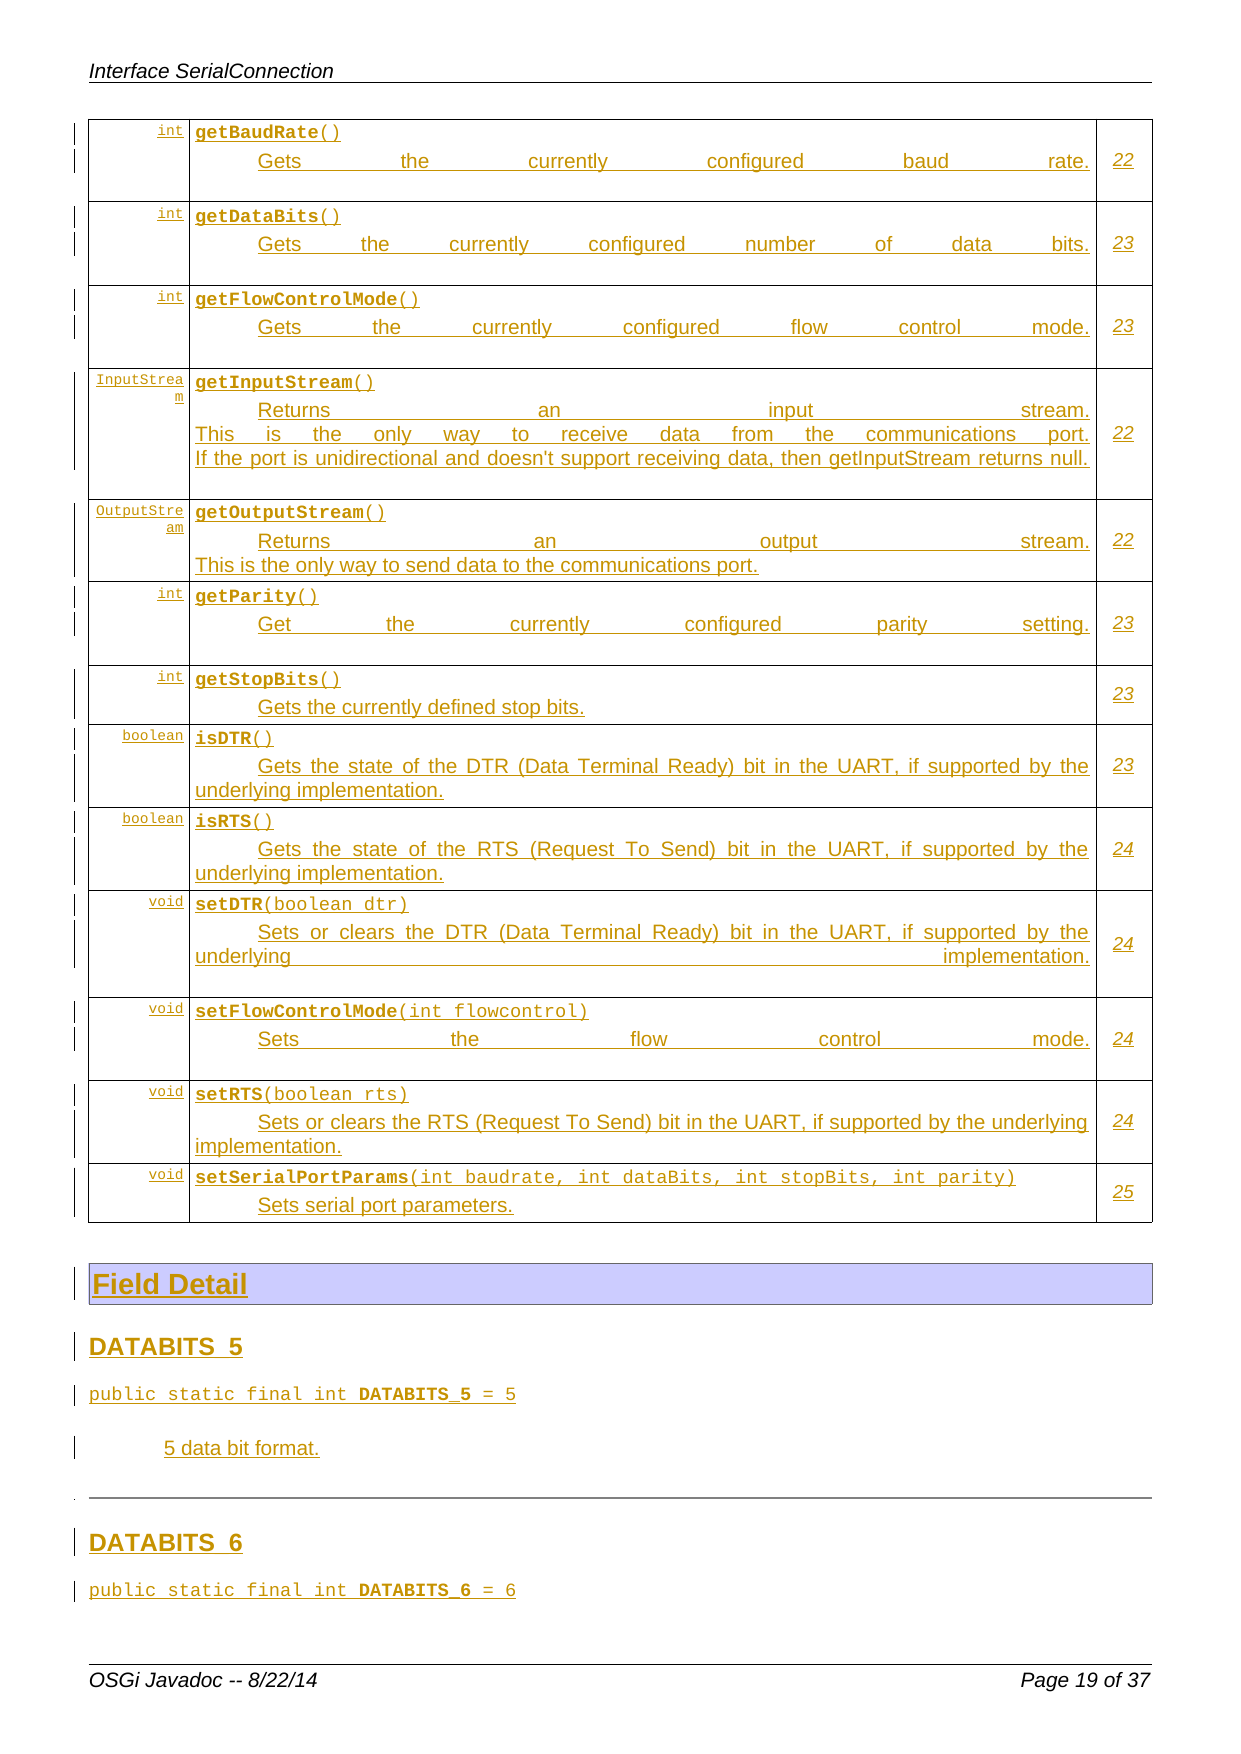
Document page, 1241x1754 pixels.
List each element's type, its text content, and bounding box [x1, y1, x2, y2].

table_cell 25 [1097, 891, 1152, 997]
table_cell int [89, 582, 189, 664]
table_cell getParity() Get the currently configured parity setting. [190, 582, 1096, 664]
table_cell int [89, 666, 189, 723]
table_cell boolean [89, 808, 189, 889]
table_cell void [89, 1164, 189, 1222]
table_cell int [89, 120, 189, 201]
table_cell getFlowControlMode() Gets the currently configured flow control mode. [190, 286, 1096, 367]
table_cell 24 [1097, 286, 1152, 367]
table_cell 23 [1097, 500, 1152, 581]
text public static final int DATABITS_6 = 6 [88, 1581, 1152, 1602]
table_cell 24 [1097, 202, 1152, 284]
table_cell 26 [1097, 1164, 1152, 1222]
table_cell void [89, 1081, 189, 1163]
table_cell getStopBits() Gets the currently defined stop bits. [190, 666, 1096, 723]
table_cell OutputStream [89, 500, 189, 581]
table_cell 24 [1097, 725, 1152, 807]
table_cell 25 [1097, 808, 1152, 889]
table_cell getDataBits() Gets the currently configured number of data bits. [190, 202, 1096, 284]
table_cell 23 [1097, 120, 1152, 201]
table_cell int [89, 286, 189, 367]
table_cell 25 [1097, 998, 1152, 1079]
text public static final int DATABITS_5 = 5 [88, 1385, 1152, 1406]
table_cell 24 [1097, 666, 1152, 723]
table_cell void [89, 891, 189, 997]
table_cell getInputStream() Returns an input stream. This is the only way to receive data from the communications port. If the port is unidirectional and doesn't support receiving data, then getInputStream returns null. [190, 369, 1096, 498]
text 5 data bit format. [163, 1436, 1152, 1459]
table_cell 25 [1097, 1081, 1152, 1163]
table_cell isDTR() Gets the state of the DTR (Data Terminal Ready) bit in the UART, if supported by the underlying implementation. [190, 725, 1096, 807]
table_cell boolean [89, 725, 189, 807]
table_cell setDTR(boolean dtr) Sets or clears the DTR (Data Terminal Ready) bit in the UART, if supported by the underlying implementation. [190, 891, 1096, 997]
table_cell 24 [1097, 582, 1152, 664]
table_cell InputStream [89, 369, 189, 498]
table_cell getBaudRate() Gets the currently configured baud rate. [190, 120, 1096, 201]
subtitle Field Detail [90, 1264, 1152, 1304]
table_cell setFlowControlMode(int flowcontrol) Sets the flow control mode. [190, 998, 1096, 1079]
table_cell isRTS() Gets the state of the RTS (Request To Send) bit in the UART, if supported by the underlying implementation. [190, 808, 1096, 889]
table_cell int [89, 202, 189, 284]
table_cell 23 [1097, 369, 1152, 498]
subtitle DATABITS_6 [88, 1528, 1152, 1556]
table_cell setRTS(boolean rts) Sets or clears the RTS (Request To Send) bit in the UART, if supported by the underlying implementation. [190, 1081, 1096, 1163]
subtitle DATABITS_5 [88, 1332, 1152, 1361]
table_cell void [89, 998, 189, 1079]
table_cell setSerialPortParams(int baudrate, int dataBits, int stopBits, int parity) Sets serial port parameters. [190, 1164, 1096, 1222]
table_cell getOutputStream() Returns an output stream. This is the only way to send data to the communications port. [190, 500, 1096, 581]
